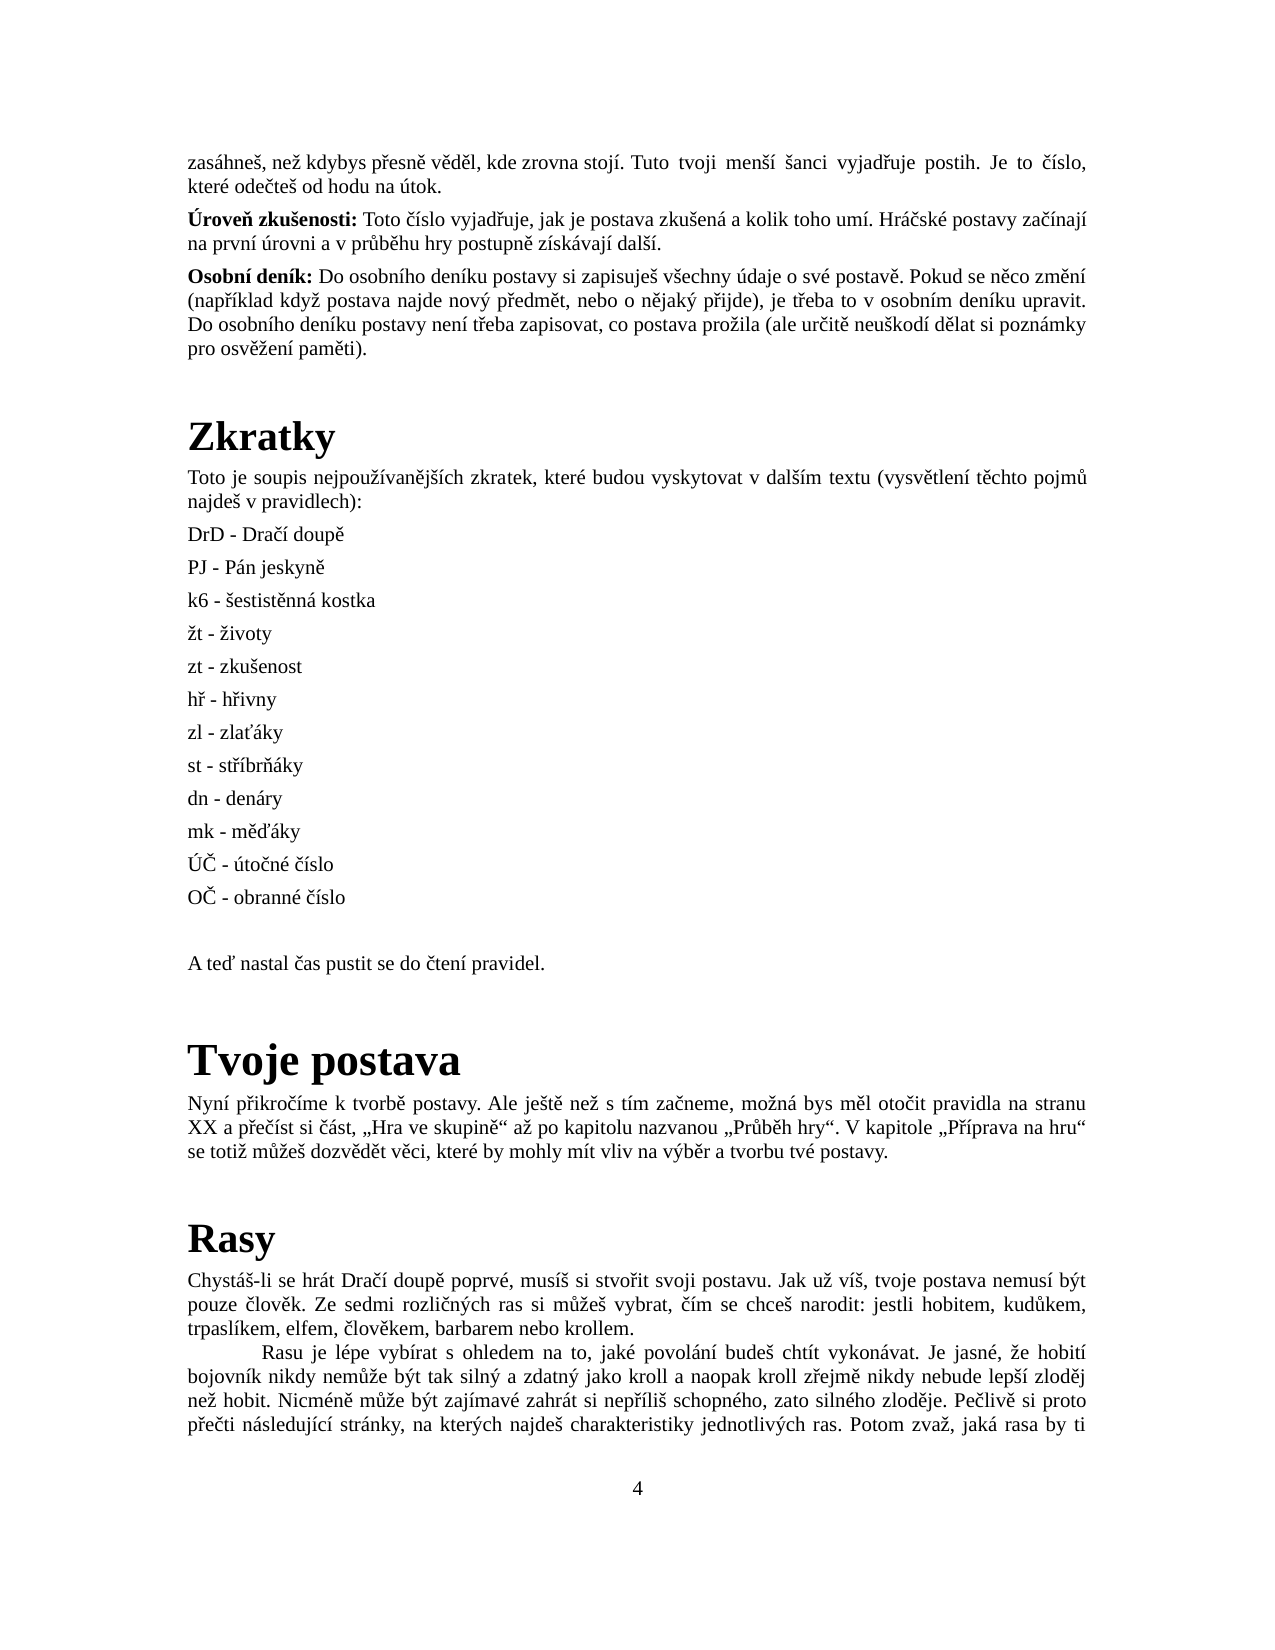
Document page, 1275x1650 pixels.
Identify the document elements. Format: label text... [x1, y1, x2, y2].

text k6 - šestistěnná kostka [187, 588, 1087, 612]
text zasáhneš, než kdybys přesně věděl, kde zrovna stojí. Tuto tvoji menší šanci vyjadřuje postih. Je to číslo, které odečteš od hodu na útok. [187, 150, 1087, 198]
subtitle Tvoje postava [187, 1032, 1087, 1085]
text A teď nastal čas pustit se do čtení pravidel. [187, 951, 1087, 975]
text PJ - Pán jeskyně [187, 555, 1087, 579]
text DrD - Dračí doupě [187, 522, 1087, 546]
text Toto je soupis nejpoužívanějších zkratek, které budou vyskytovat v dalším textu (vysvětlení těchto pojmů najdeš v pravidlech): [187, 465, 1087, 513]
text OČ - obranné číslo [187, 885, 1087, 909]
text zl - zlaťáky [187, 720, 1087, 744]
text dn - denáry [187, 786, 1087, 810]
text hř - hřivny [187, 687, 1087, 711]
text ÚČ - útočné číslo [187, 852, 1087, 876]
text mk - měďáky [187, 819, 1087, 843]
text Úroveň zkušenosti: Toto číslo vyjadřuje, jak je postava zkušená a kolik toho umí. Hráčské postavy začínají na první úrovni a v průběhu hry postupně získávají další. [187, 207, 1087, 255]
subtitle Rasy [187, 1214, 1087, 1262]
text zt - zkušenost [187, 654, 1087, 678]
subtitle Zkratky [187, 411, 1087, 459]
text Osobní deník: Do osobního deníku postavy si zapisuješ všechny údaje o své postavě. Pokud se něco změní (například když postava najde nový předmět, nebo o nějaký přijde), je třeba to v osobním deníku upravit. Do osobního deníku postavy není třeba zapisovat, co postava prožila (ale určitě neuškodí dělat si poznámky pro osvěžení paměti). [187, 264, 1087, 360]
text žt - životy [187, 621, 1087, 645]
text Nyní přikročíme k tvorbě postavy. Ale ještě než s tím začneme, možná bys měl otočit pravidla na stranu XX a přečíst si část, „Hra ve skupině“ až po kapitolu nazvanou „Průběh hry“. V kapitole „Příprava na hru“ se totiž můžeš dozvědět věci, které by mohly mít vliv na výběr a tvorbu tvé postavy. [187, 1091, 1087, 1163]
text st - stříbrňáky [187, 753, 1087, 777]
text Chystáš-li se hrát Dračí doupě poprvé, musíš si stvořit svoji postavu. Jak už víš, tvoje postava nemusí být pouze člověk. Ze sedmi rozličných ras si můžeš vybrat, čím se chceš narodit: jestli hobitem, kudůkem, trpaslíkem, elfem, člověkem, barbarem nebo krollem. Rasu je lépe vybírat s ohledem na to, jaké povolání budeš chtít vykonávat. Je jasné, že hobití bojovník nikdy nemůže být tak silný a zdatný jako kroll a naopak kroll zřejmě nikdy nebude lepší zloděj než hobit. Nicméně může být zajímavé zahrát si nepříliš schopného, zato silného zloděje. Pečlivě si proto přečti následující stránky, na kterých najdeš charakteristiky jednotlivých ras. Potom zvaž, jaká rasa by ti [187, 1267, 1087, 1436]
